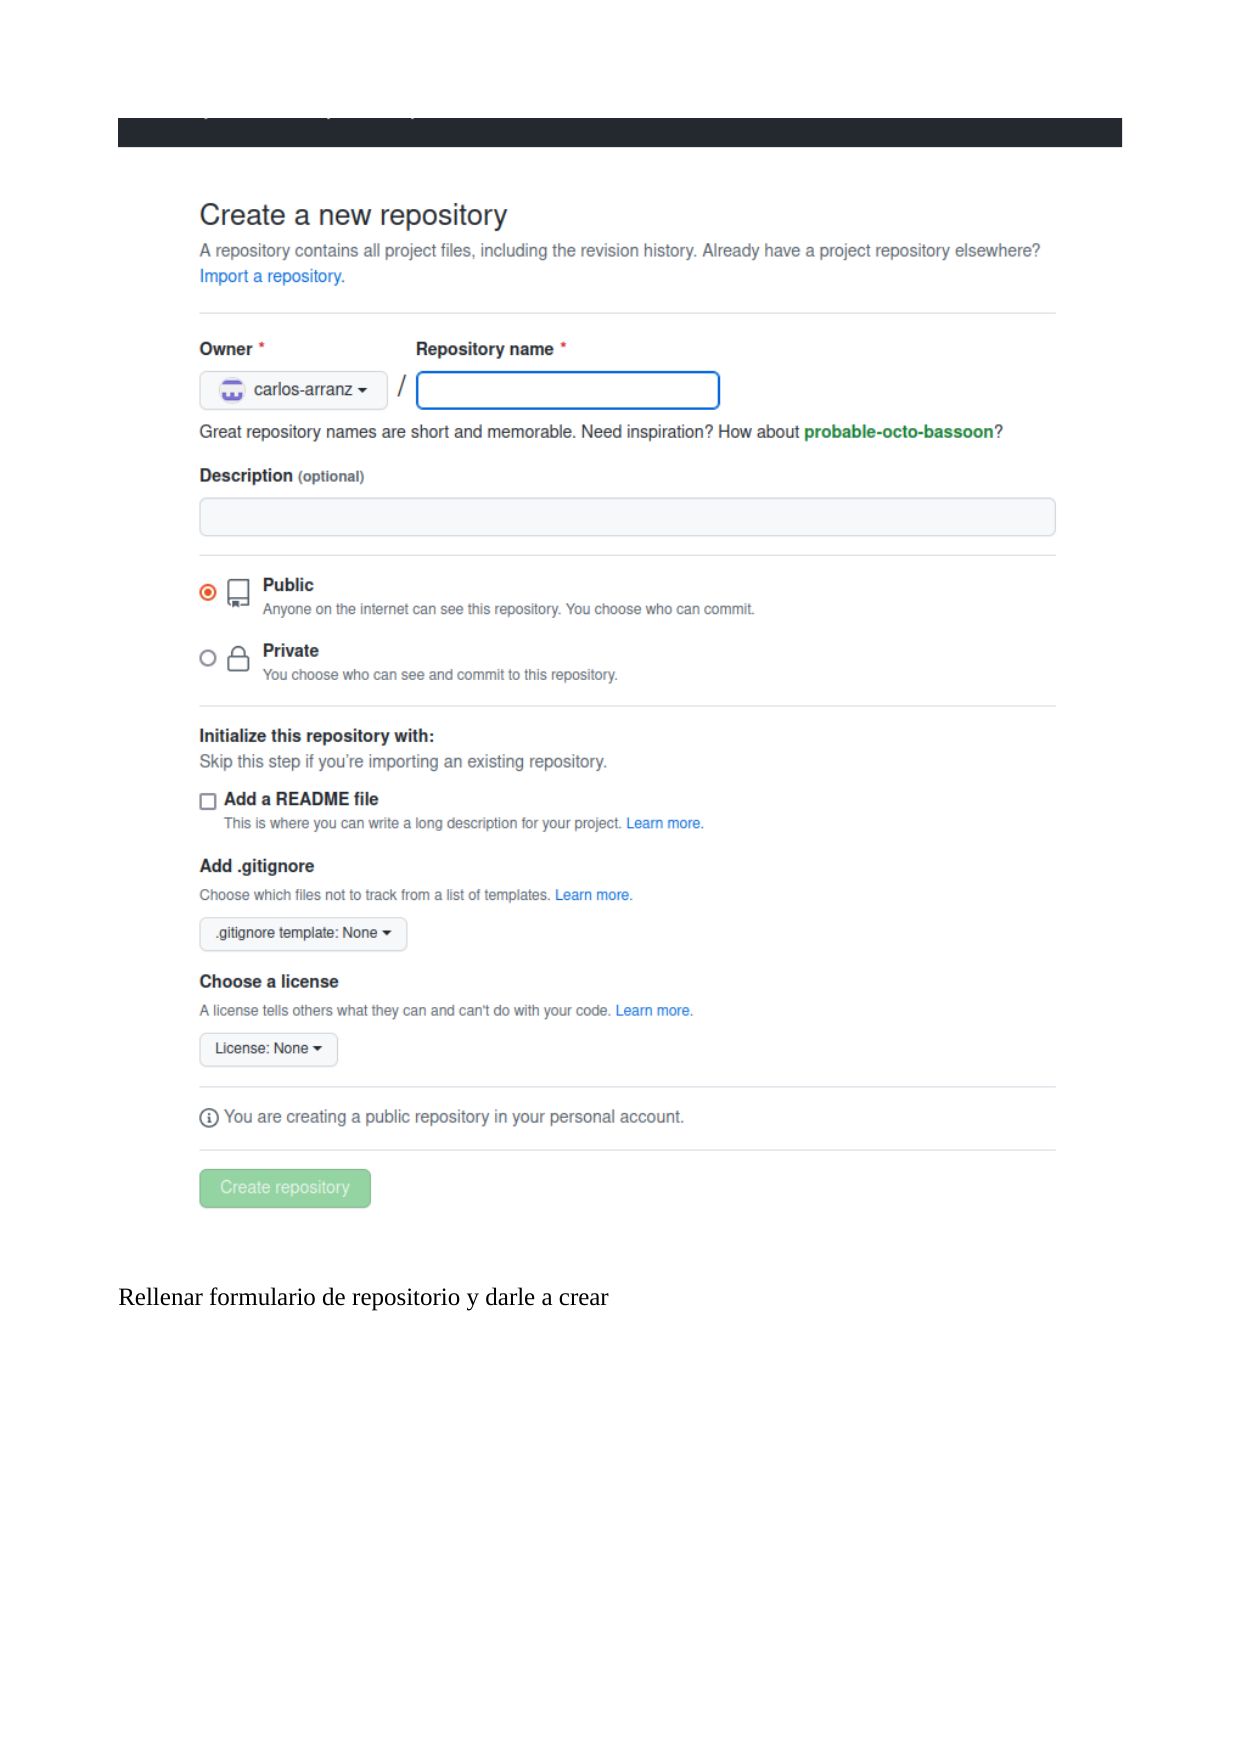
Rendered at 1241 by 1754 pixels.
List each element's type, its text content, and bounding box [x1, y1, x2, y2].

text Rellenar formulario de repositorio y darle a crear [118, 1282, 1122, 1310]
picture [118, 118, 1123, 1225]
